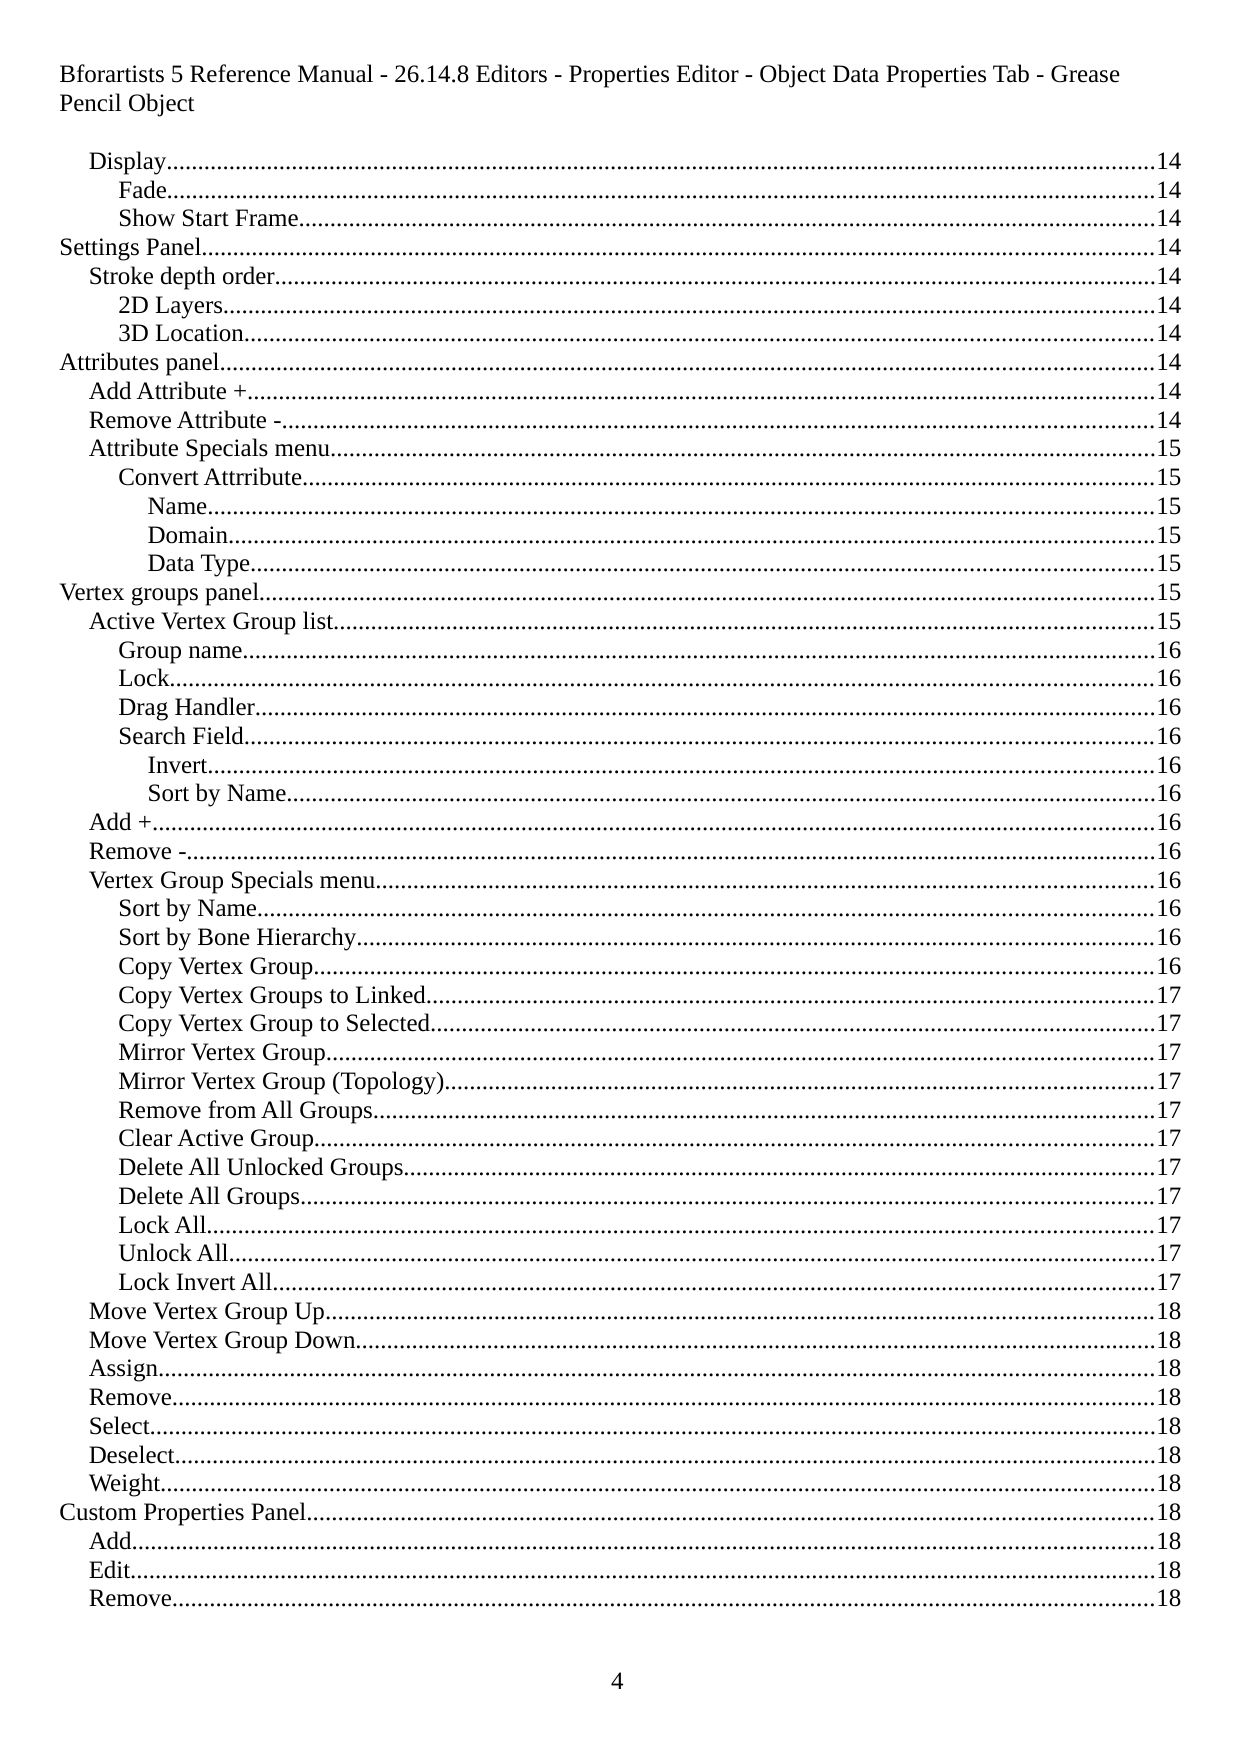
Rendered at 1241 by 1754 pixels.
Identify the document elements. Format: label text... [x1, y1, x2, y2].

text Group name 16 [118, 635, 1181, 663]
text Active Vertex Group list 15 [88, 606, 1181, 635]
text Remove 18 [88, 1382, 1181, 1411]
text Invert 16 [147, 750, 1181, 778]
text Convert Attrribute 15 [118, 462, 1181, 491]
text Data Type 15 [147, 548, 1181, 577]
text Lock All 17 [118, 1210, 1181, 1238]
text Domain 15 [147, 520, 1181, 548]
text Remove 18 [88, 1583, 1181, 1612]
text Weight 18 [88, 1468, 1181, 1497]
text Copy Vertex Groups to Linked 17 [118, 980, 1181, 1008]
text Add + 16 [88, 807, 1181, 836]
text Stroke depth order 14 [88, 261, 1181, 290]
text Lock 16 [118, 663, 1181, 692]
text Vertex groups panel 15 [59, 577, 1181, 606]
text Fade 14 [118, 175, 1181, 203]
text Custom Properties Panel 18 [59, 1497, 1181, 1526]
text Remove - 16 [88, 836, 1181, 865]
text Copy Vertex Group to Selected 17 [118, 1008, 1181, 1037]
text 3D Location 14 [118, 318, 1181, 347]
text Delete All Groups 17 [118, 1181, 1181, 1210]
text Sort by Name 16 [118, 893, 1181, 922]
text Search Field 16 [118, 721, 1181, 750]
text Mirror Vertex Group (Topology) 17 [118, 1066, 1181, 1095]
text Mirror Vertex Group 17 [118, 1037, 1181, 1066]
text Assign 18 [88, 1353, 1181, 1382]
text Lock Invert All 17 [118, 1267, 1181, 1296]
text Copy Vertex Group 16 [118, 951, 1181, 980]
text Unlock All 17 [118, 1238, 1181, 1267]
text Select 18 [88, 1411, 1181, 1440]
text Name 15 [147, 491, 1181, 520]
text Delete All Unlocked Groups 17 [118, 1152, 1181, 1181]
text Sort by Bone Hierarchy 16 [118, 922, 1181, 951]
text Display 14 [88, 146, 1181, 175]
text Add 18 [88, 1526, 1181, 1555]
text Edit 18 [88, 1555, 1181, 1583]
text Move Vertex Group Down 18 [88, 1325, 1181, 1353]
text Add Attribute + 14 [88, 376, 1181, 405]
text Move Vertex Group Up 18 [88, 1296, 1181, 1325]
text Drag Handler 16 [118, 692, 1181, 721]
text Settings Panel 14 [59, 232, 1181, 261]
text Remove Attribute - 14 [88, 405, 1181, 433]
text Attribute Specials menu 15 [88, 433, 1181, 462]
text Show Start Frame 14 [118, 203, 1181, 232]
text 2D Layers 14 [118, 290, 1181, 318]
text Attributes panel 14 [59, 347, 1181, 376]
text Deselect 18 [88, 1440, 1181, 1468]
text Clear Active Group 17 [118, 1123, 1181, 1152]
text Sort by Name 16 [147, 778, 1181, 807]
text Remove from All Groups 17 [118, 1095, 1181, 1123]
text Vertex Group Specials menu 16 [88, 865, 1181, 893]
